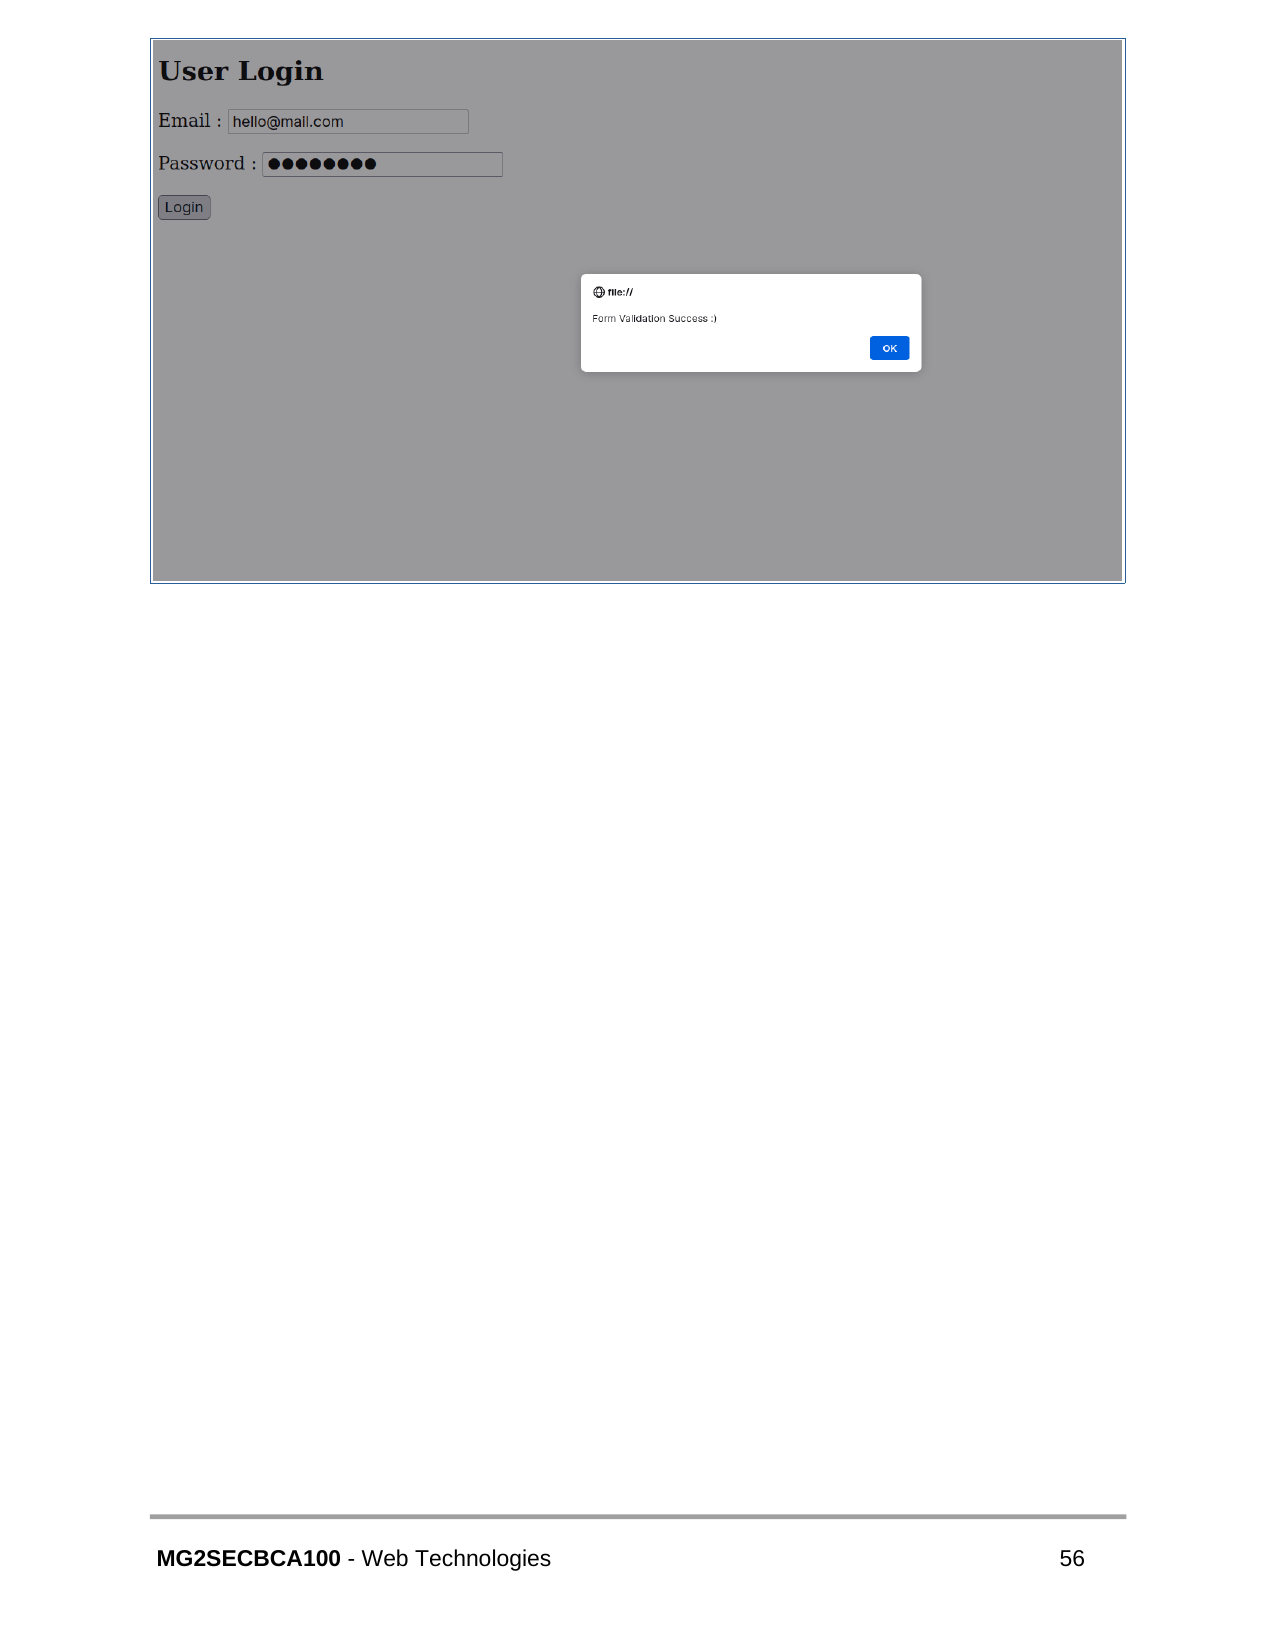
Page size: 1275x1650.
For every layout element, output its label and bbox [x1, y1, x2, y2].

picture [153, 40, 1122, 581]
